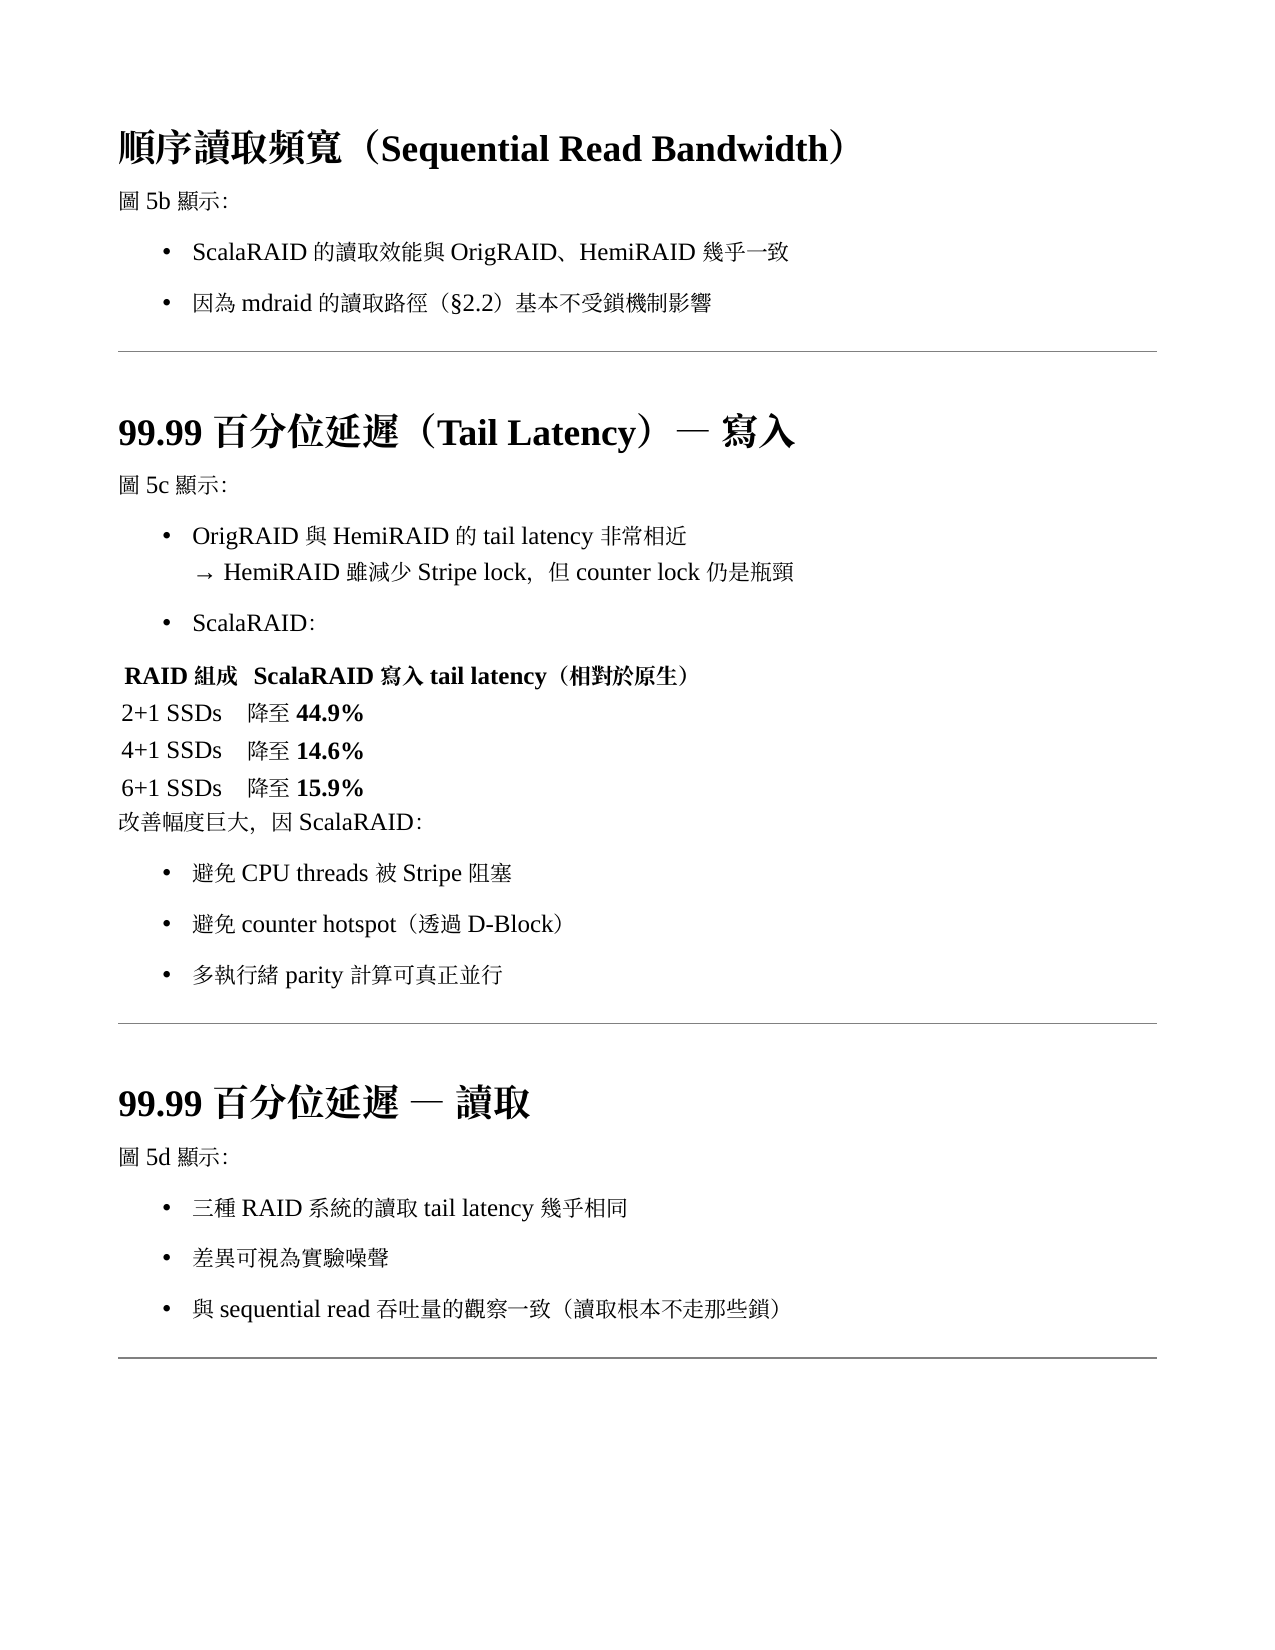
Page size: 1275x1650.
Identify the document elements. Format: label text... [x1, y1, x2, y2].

text 圖 5b 顯示： [118, 184, 1157, 216]
subtitle 順序讀取頻寬（Sequential Read Bandwidth） [118, 118, 1157, 172]
table_cell 降至 14.6% [244, 731, 709, 768]
text 改善幅度巨大，因 ScalaRAID： [118, 806, 1157, 837]
subtitle 99.99 百分位延遲 — 讀取 [118, 1074, 1157, 1127]
list 三種 RAID 系統的讀取 tail latency 幾乎相同 [162, 1191, 1157, 1222]
list 差異可視為實驗噪聲 [162, 1241, 1157, 1273]
list 因為 mdraid 的讀取路徑（§2.2）基本不受鎖機制影響 [162, 286, 1157, 317]
table_header RAID 組成 [118, 656, 244, 694]
list OrigRAID 與 HemiRAID 的 tail latency 非常相近 → HemiRAID 雖減少 Stripe lock，但 counter lock 仍是瓶頸 [162, 519, 1157, 586]
list ScalaRAID 的讀取效能與 OrigRAID、HemiRAID 幾乎一致 [162, 235, 1157, 267]
table_cell 降至 15.9% [244, 768, 709, 806]
table_header ScalaRAID 寫入 tail latency（相對於原生） [244, 656, 709, 694]
table_cell 4+1 SSDs [118, 731, 244, 768]
table_cell 2+1 SSDs [118, 694, 244, 731]
list 避免 CPU threads 被 Stripe 阻塞 [162, 856, 1157, 888]
list ScalaRAID： [162, 606, 1157, 637]
list 與 sequential read 吞吐量的觀察一致（讀取根本不走那些鎖） [162, 1292, 1157, 1324]
text 圖 5d 顯示： [118, 1140, 1157, 1171]
subtitle 99.99 百分位延遲（Tail Latency）— 寫入 [118, 402, 1157, 456]
table_cell 6+1 SSDs [118, 768, 244, 806]
list 多執行緒 parity 計算可真正並行 [162, 958, 1157, 989]
list 避免 counter hotspot（透過 D-Block） [162, 907, 1157, 938]
table_cell 降至 44.9% [244, 694, 709, 731]
text 圖 5c 顯示： [118, 468, 1157, 499]
